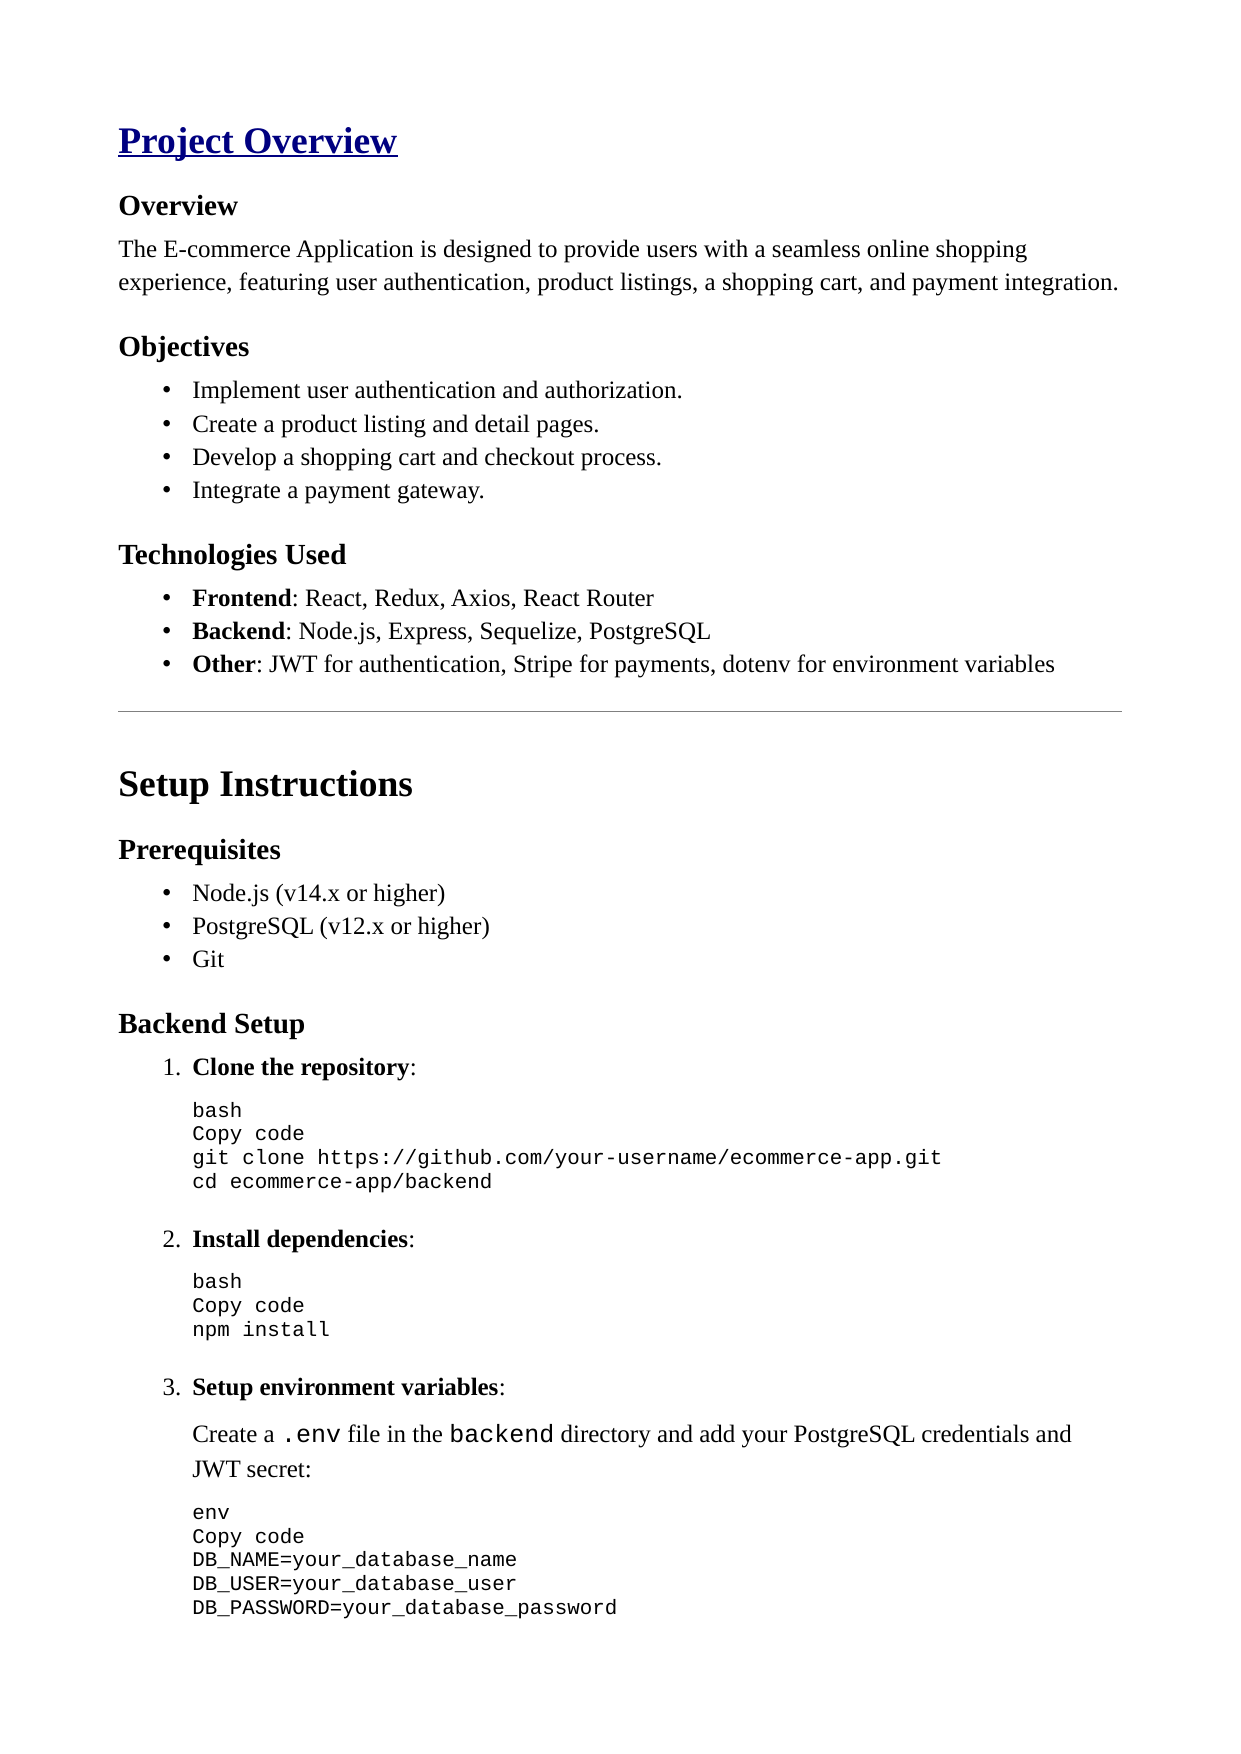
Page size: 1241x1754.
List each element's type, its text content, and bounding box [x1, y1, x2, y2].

list Integrate a payment gateway. [162, 475, 1122, 503]
list Install dependencies: [162, 1224, 1122, 1253]
list npm install [162, 1319, 1122, 1342]
list Develop a shopping cart and checkout process. [162, 442, 1122, 470]
list Other: JWT for authentication, Stripe for payments, dotenv for environment variables [162, 649, 1122, 678]
subtitle Overview [118, 188, 1122, 222]
list Copy code [162, 1295, 1122, 1319]
subtitle Backend Setup [118, 1006, 1122, 1040]
list Git [162, 944, 1122, 973]
subtitle Setup Instructions [118, 762, 1122, 805]
subtitle Prerequisites [118, 832, 1122, 865]
list cd ecommerce-app/backend [162, 1171, 1122, 1194]
list DB_NAME=your_database_name [162, 1549, 1122, 1573]
list DB_USER=your_database_user [162, 1573, 1122, 1597]
list PostgreSQL (v12.x or higher) [162, 911, 1122, 940]
list git clone https://github.com/your-username/ecommerce-app.git [162, 1147, 1122, 1171]
list env [162, 1502, 1122, 1526]
list Clone the repository: [162, 1052, 1122, 1081]
subtitle Technologies Used [118, 537, 1122, 570]
list DB_PASSWORD=your_database_password [162, 1597, 1122, 1620]
text The E-commerce Application is designed to provide users with a seamless online shopping experience, featuring user authentication, product listings, a shopping cart, and payment integration. [118, 234, 1122, 296]
list Copy code [162, 1526, 1122, 1549]
list Node.js (v14.x or higher) [162, 878, 1122, 907]
list Implement user authentication and authorization. [162, 376, 1122, 404]
list Backend: Node.js, Express, Sequelize, PostgreSQL [162, 616, 1122, 645]
list Create a .env file in the backend directory and add your PostgreSQL credentials and JWT secret: [162, 1419, 1122, 1483]
list Frontend: React, Redux, Axios, React Router [162, 583, 1122, 612]
list Setup environment variables: [162, 1372, 1122, 1401]
list Create a product listing and detail pages. [162, 409, 1122, 437]
subtitle Objectives [118, 329, 1122, 363]
subtitle Project Overview [118, 118, 1122, 161]
list bash [162, 1100, 1122, 1123]
list Copy code [162, 1123, 1122, 1147]
list bash [162, 1271, 1122, 1295]
